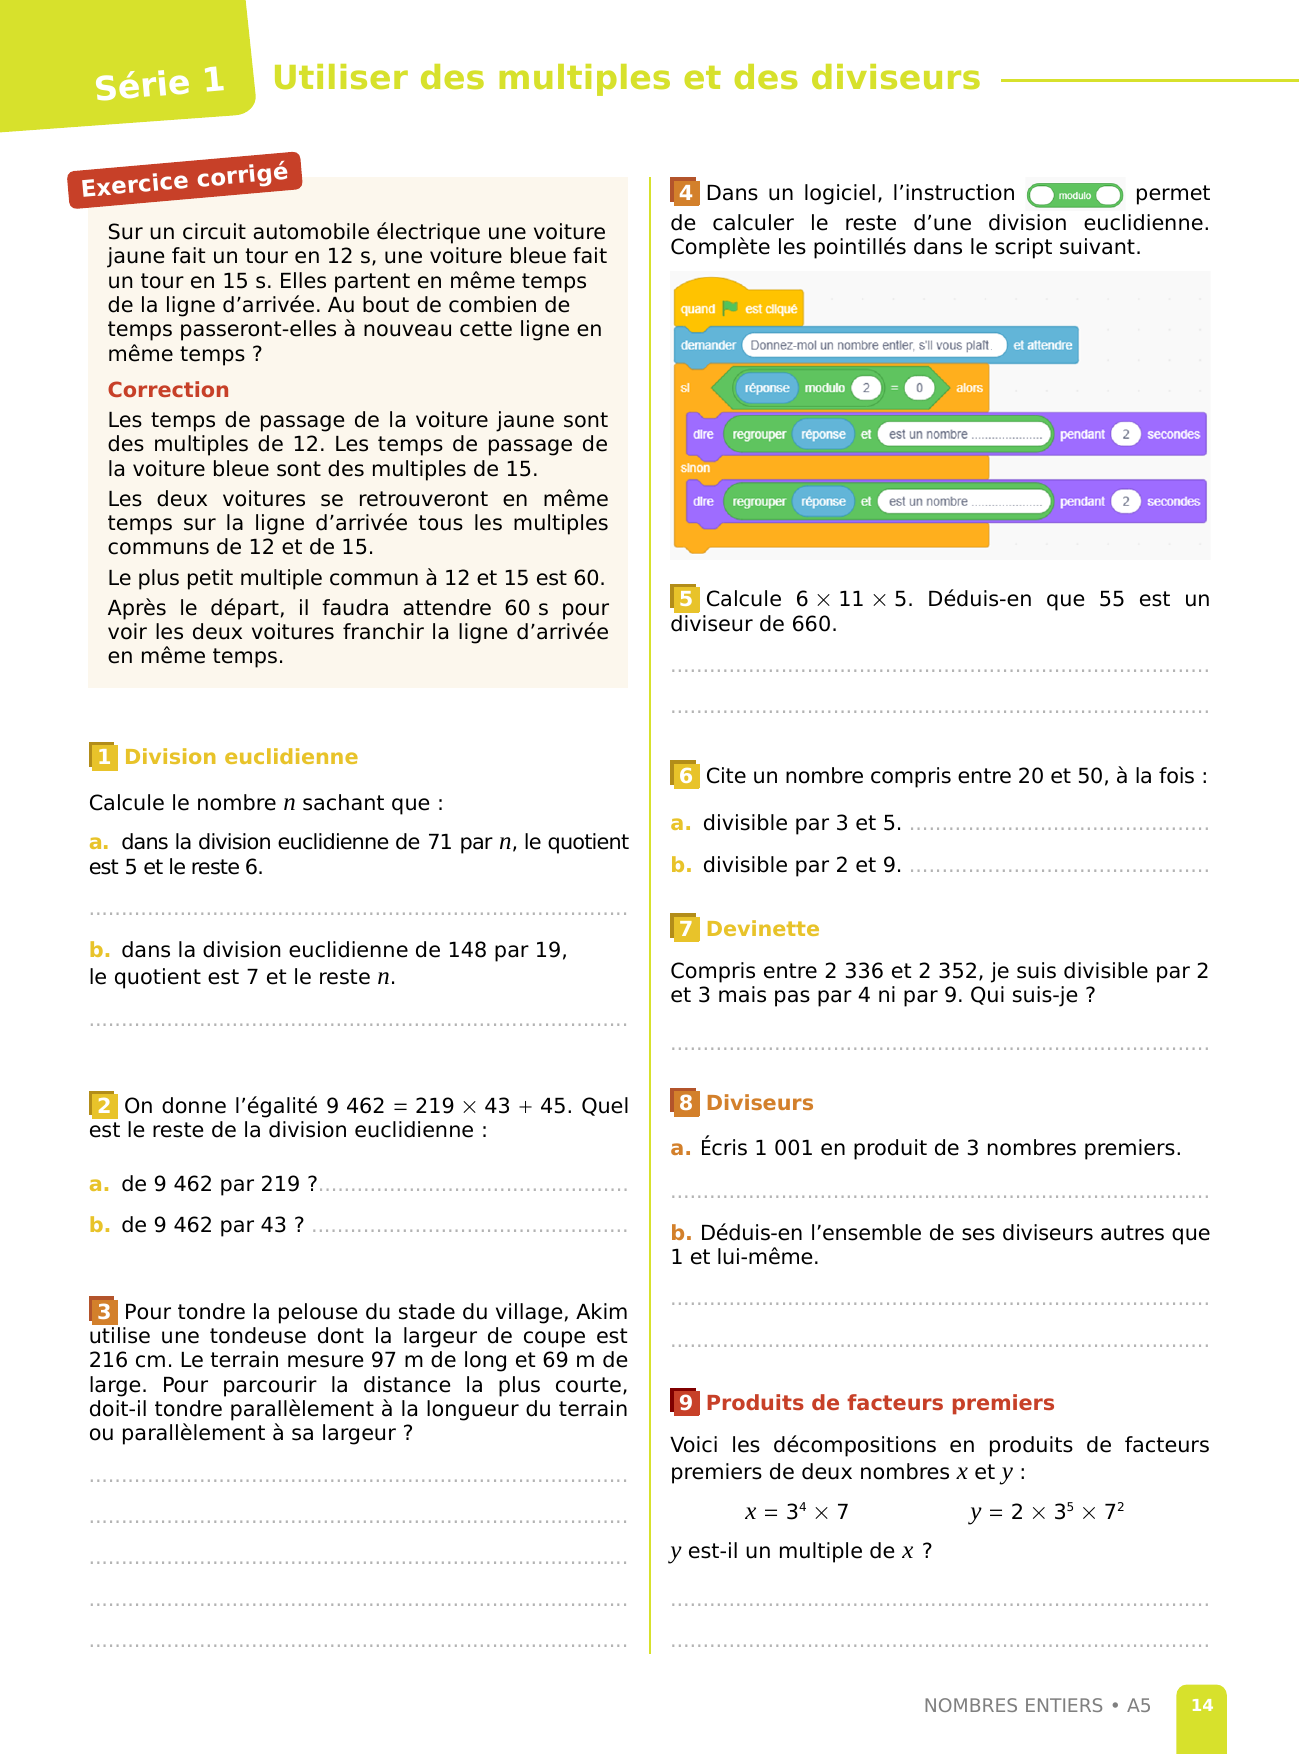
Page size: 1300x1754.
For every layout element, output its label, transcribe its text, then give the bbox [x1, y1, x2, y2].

subtitle Devinette [696, 913, 1211, 941]
list Sur un circuit automobile électrique une voiture jaune fait un tour en 12 s, une voiture bleue fait un tour en 15 s. Elles partent en même temps de la ligne d’arrivée. Au bout de combien de temps passeront-elles à nouveau cette ligne en même temps ? [107, 220, 609, 366]
list Correction [107, 378, 609, 402]
list Écris 1 001 en produit de 3 nombres premiers. [670, 1133, 1211, 1162]
subtitle Calcule 6 × 11 × 5. Déduis-en que 55 est un diviseur de 660. [670, 584, 1211, 636]
subtitle Dans un logiciel, l’instruction permet de calculer le reste d’une division euclidienne. Complète les pointillés dans le script suivant. [670, 177, 1211, 259]
subtitle Produits de facteurs premiers [670, 1387, 1211, 1415]
text x = 34 × 7 y = 2 × 35 × 72 [670, 1497, 1211, 1525]
subtitle Cite un nombre compris entre 20 et 50, à la fois : [696, 760, 1211, 788]
list dans la division euclidienne de 148 par 19, le quotient est 7 et le reste n. [88, 938, 629, 990]
subtitle On donne l’égalité 9 462 = 219 × 43  45. Quel est le reste de la division euclidienne : [88, 1091, 629, 1143]
list de 9 462 par 219 ? [88, 1154, 629, 1196]
picture [1025, 177, 1126, 211]
list Les deux voitures se retrouveront en même temps sur la ligne d’arrivée tous les multiples communs de 12 et de 15. [107, 487, 609, 560]
subtitle Diviseurs [696, 1088, 1211, 1116]
subtitle Pour tondre la pelouse du stade du village, Akim utilise une tondeuse dont la largeur de coupe est 216 cm. Le terrain mesure 97 m de long et 69 m de large. Pour parcourir la distance la plus courte, doit-il tondre parallèlement à la longueur du terrain ou parallèlement à sa largeur ? [88, 1296, 629, 1446]
text Compris entre 2 336 et 2 352, je suis divisible par 2 et 3 mais pas par 4 ni par 9. Qui suis-je ? [670, 959, 1211, 1008]
text Voici les décompositions en produits de facteurs premiers de deux nombres x et y : [670, 1433, 1211, 1485]
list y est-il un multiple de x ? [670, 1537, 1211, 1564]
subtitle Calcule le nombre n sachant que : [88, 788, 629, 815]
picture [670, 271, 1211, 560]
list Après le départ, il faudra attendre 60 s pour voir les deux voitures franchir la ligne d’arrivée en même temps. [107, 596, 609, 669]
list Les temps de passage de la voiture jaune sont des multiples de 12. Les temps de passage de la voiture bleue sont des multiples de 15. [107, 408, 609, 481]
list divisible par 2 et 9. [670, 837, 1211, 878]
list Le plus petit multiple commun à 12 et 15 est 60. [107, 566, 609, 590]
list Déduis-en l’ensemble de ses diviseurs autres que 1 et lui-même. [670, 1221, 1211, 1269]
subtitle Division euclidienne [114, 742, 629, 770]
list dans la division euclidienne de 71 par n, le quotient est 5 et le reste 6. [88, 827, 629, 879]
list divisible par 3 et 5. [670, 794, 1211, 835]
list de 9 462 par 43 ? [88, 1196, 629, 1237]
